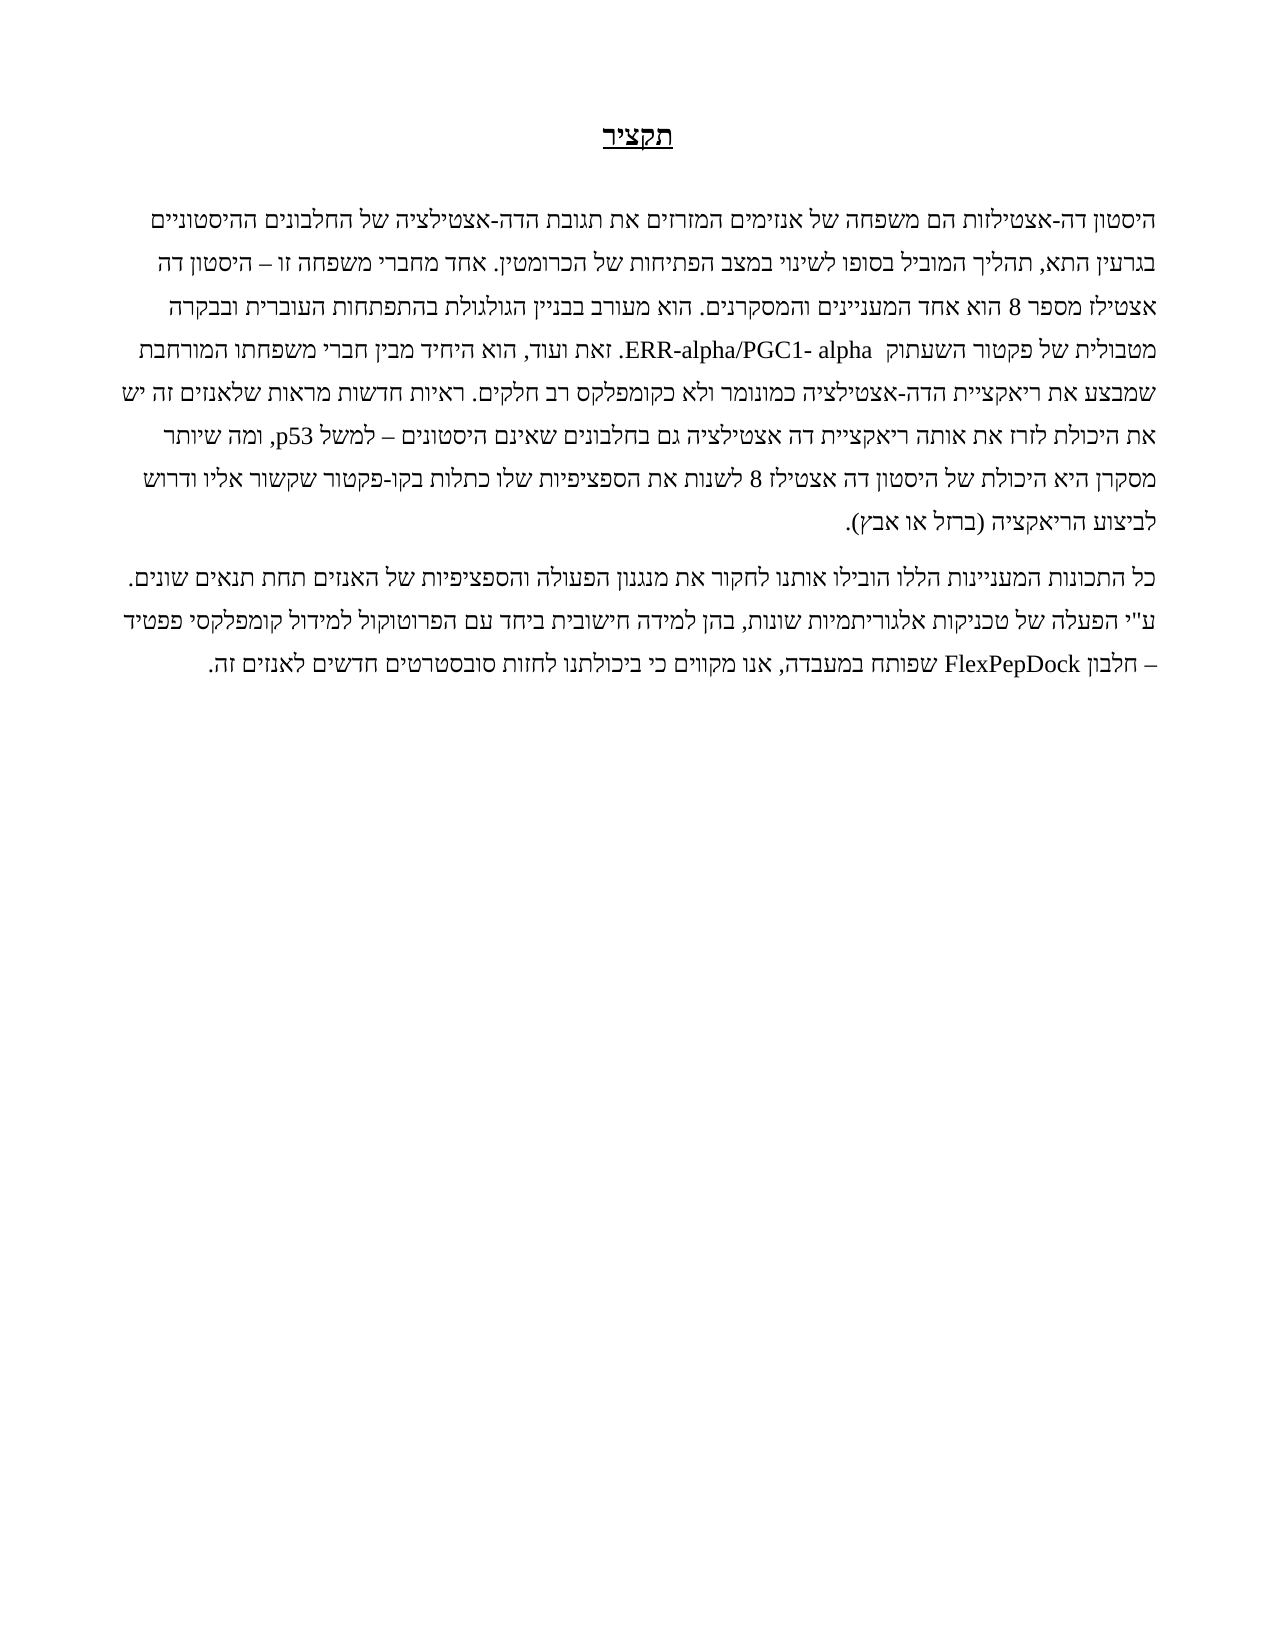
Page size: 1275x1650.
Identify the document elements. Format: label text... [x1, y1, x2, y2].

text תקציר [118, 118, 1157, 152]
text היסטון דה-אצטילזות הם משפחה של אנזימים המזרזים את תגובת הדה-אצטילציה של החלבונים ההיסטוניים בגרעין התא, תהליך המוביל בסופו לשינוי במצב הפתיחות של הכרומטין. אחד מחברי משפחה זו – היסטון דה אצטילז מספר 8 הוא אחד המעניינים והמסקרנים. הוא מעורב בבניין הגולגולת בהתפתחות העוברית ובבקרה מטבולית של פקטור השעתוק ERR-alpha/PGC1- alpha. זאת ועוד, הוא היחיד מבין חברי משפחתו המורחבת שמבצע את ריאקציית הדה-אצטילציה כמונומר ולא כקומפלקס רב חלקים. ראיות חדשות מראות שלאנזים זה יש את היכולת לזרז את אותה ריאקציית דה אצטילציה גם בחלבונים שאינם היסטונים – למשל p53, ומה שיותר מסקרן היא היכולת של היסטון דה אצטילז 8 לשנות את הספציפיות שלו כתלות בקו-פקטור שקשור אליו ודרוש לביצוע הריאקציה (ברזל או אבץ). [118, 205, 1157, 536]
text כל התכונות המעניינות הללו הובילו אותנו לחקור את מנגנון הפעולה והספציפיות של האנזים תחת תנאים שונים. ע"י הפעלה של טכניקות אלגוריתמיות שונות, בהן למידה חישובית ביחד עם הפרוטוקול למידול קומפלקסי פפטיד – חלבון FlexPepDock שפותח במעבדה, אנו מקווים כי ביכולתנו לחזות סובסטרטים חדשים לאנזים זה. [118, 563, 1157, 678]
